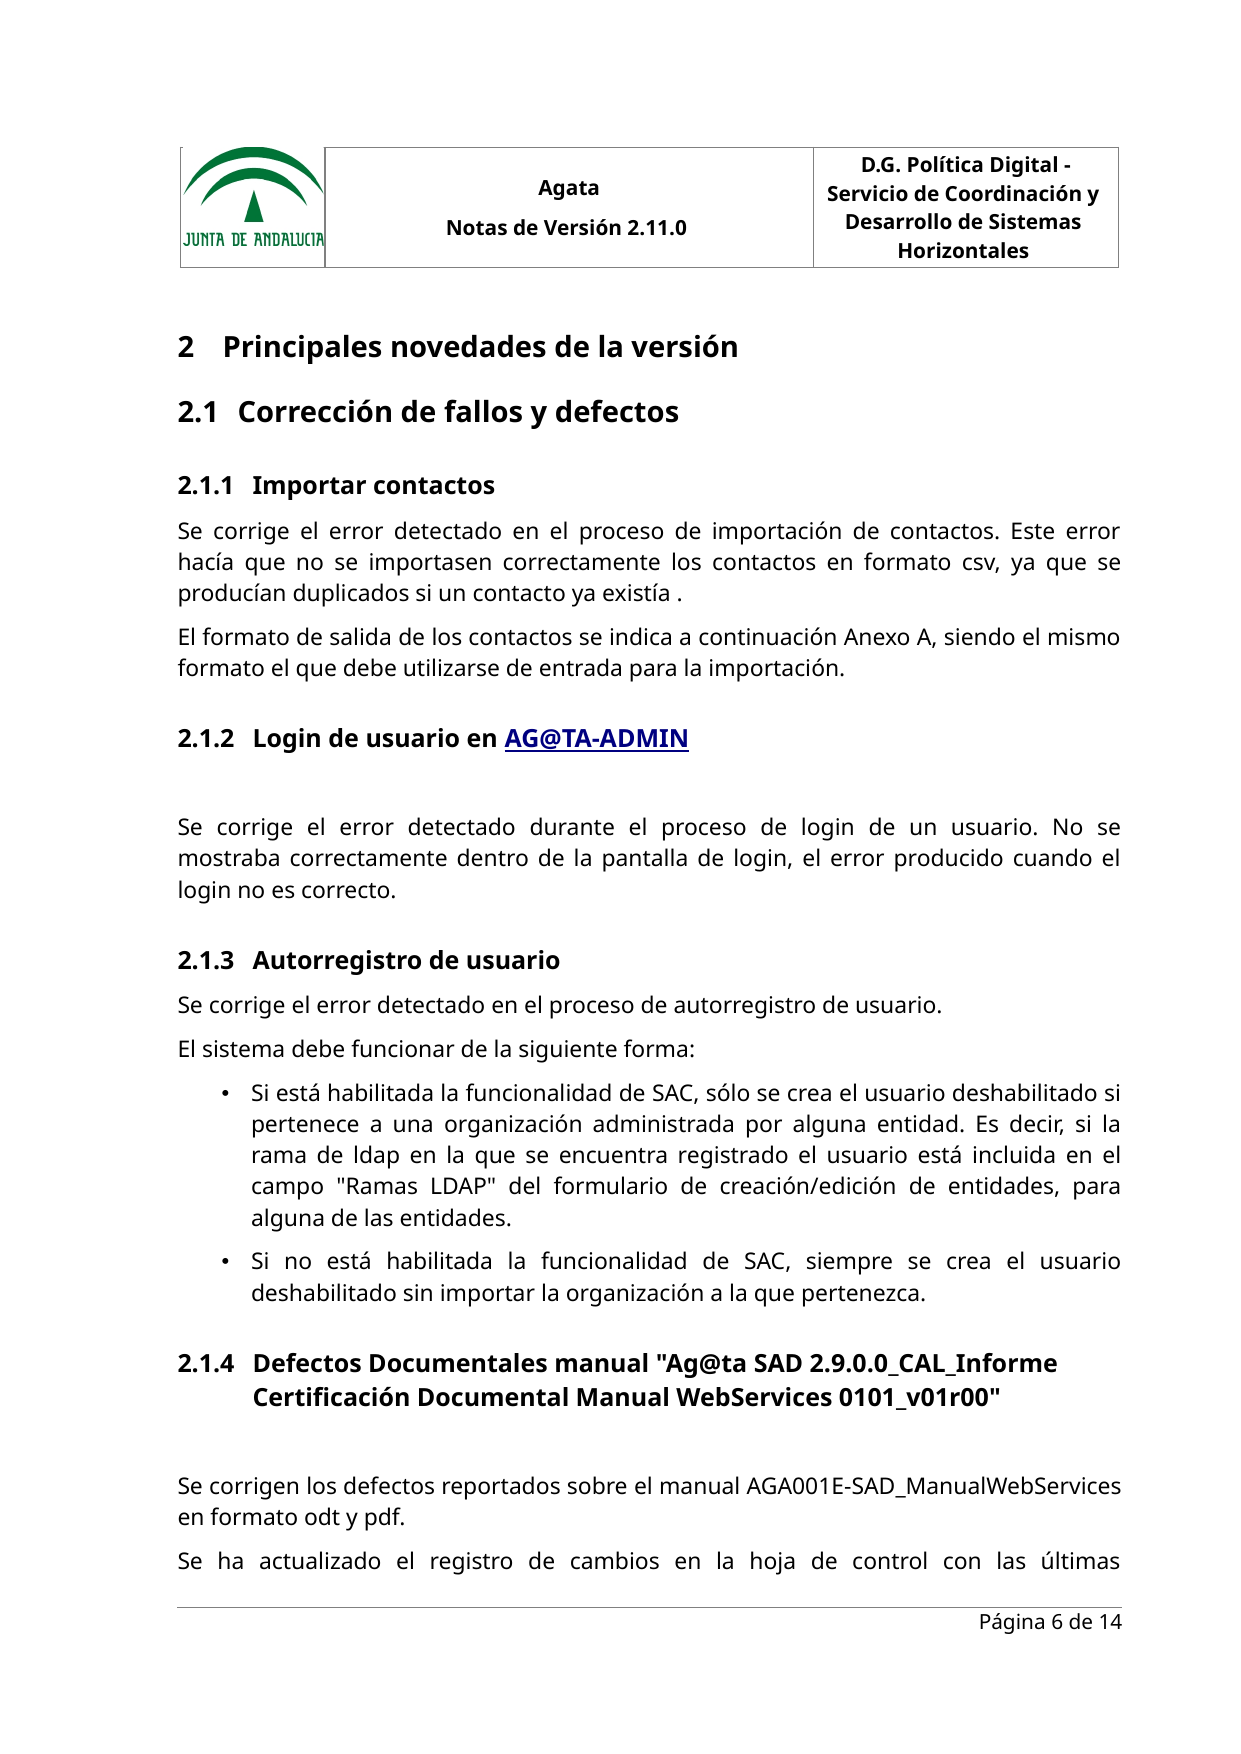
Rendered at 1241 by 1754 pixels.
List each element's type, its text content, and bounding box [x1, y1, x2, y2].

picture [183, 147, 324, 246]
subtitle Defectos Documentales manual "Ag@ta SAD 2.9.0.0_CAL_Informe Certificación Documental Manual WebServices 0101_v01r00" [177, 1345, 1122, 1413]
text Se corrige el error detectado en el proceso de autorregistro de usuario. [177, 989, 1122, 1020]
list Si está habilitada la funcionalidad de SAC, sólo se crea el usuario deshabilitado si pertenece a una organización administrada por alguna entidad. Es decir, si la rama de ldap en la que se encuentra registrado el usuario está incluida en el campo "Ramas LDAP" del formulario de creación/edición de entidades, para alguna de las entidades. [221, 1076, 1122, 1233]
list Si no está habilitada la funcionalidad de SAC, siempre se crea el usuario deshabilitado sin importar la organización a la que pertenezca. [221, 1245, 1122, 1308]
subtitle Login de usuario en AG@TA-ADMIN [177, 721, 1122, 755]
text Se ha actualizado el registro de cambios en la hoja de control con las últimas [177, 1544, 1122, 1576]
text Se corrige el error detectado durante el proceso de login de un usuario. No se mostraba correctamente dentro de la pantalla de login, el error producido cuando el login no es correcto. [177, 811, 1122, 905]
subtitle Principales novedades de la versión [177, 326, 1122, 366]
text Se corrigen los defectos reportados sobre el manual AGA001E-SAD_ManualWebServices en formato odt y pdf. [177, 1469, 1122, 1532]
subtitle Autorregistro de usuario [177, 942, 1122, 976]
subtitle Importar contactos [177, 468, 1122, 502]
text El formato de salida de los contactos se indica a continuación Anexo A, siendo el mismo formato el que debe utilizarse de entrada para la importación. [177, 621, 1122, 683]
text Se corrige el error detectado en el proceso de importación de contactos. Este error hacía que no se importasen correctamente los contactos en formato csv, ya que se producían duplicados si un contacto ya existía . [177, 514, 1122, 608]
text El sistema debe funcionar de la siguiente forma: [177, 1033, 1122, 1064]
subtitle Corrección de fallos y defectos [177, 391, 1122, 431]
